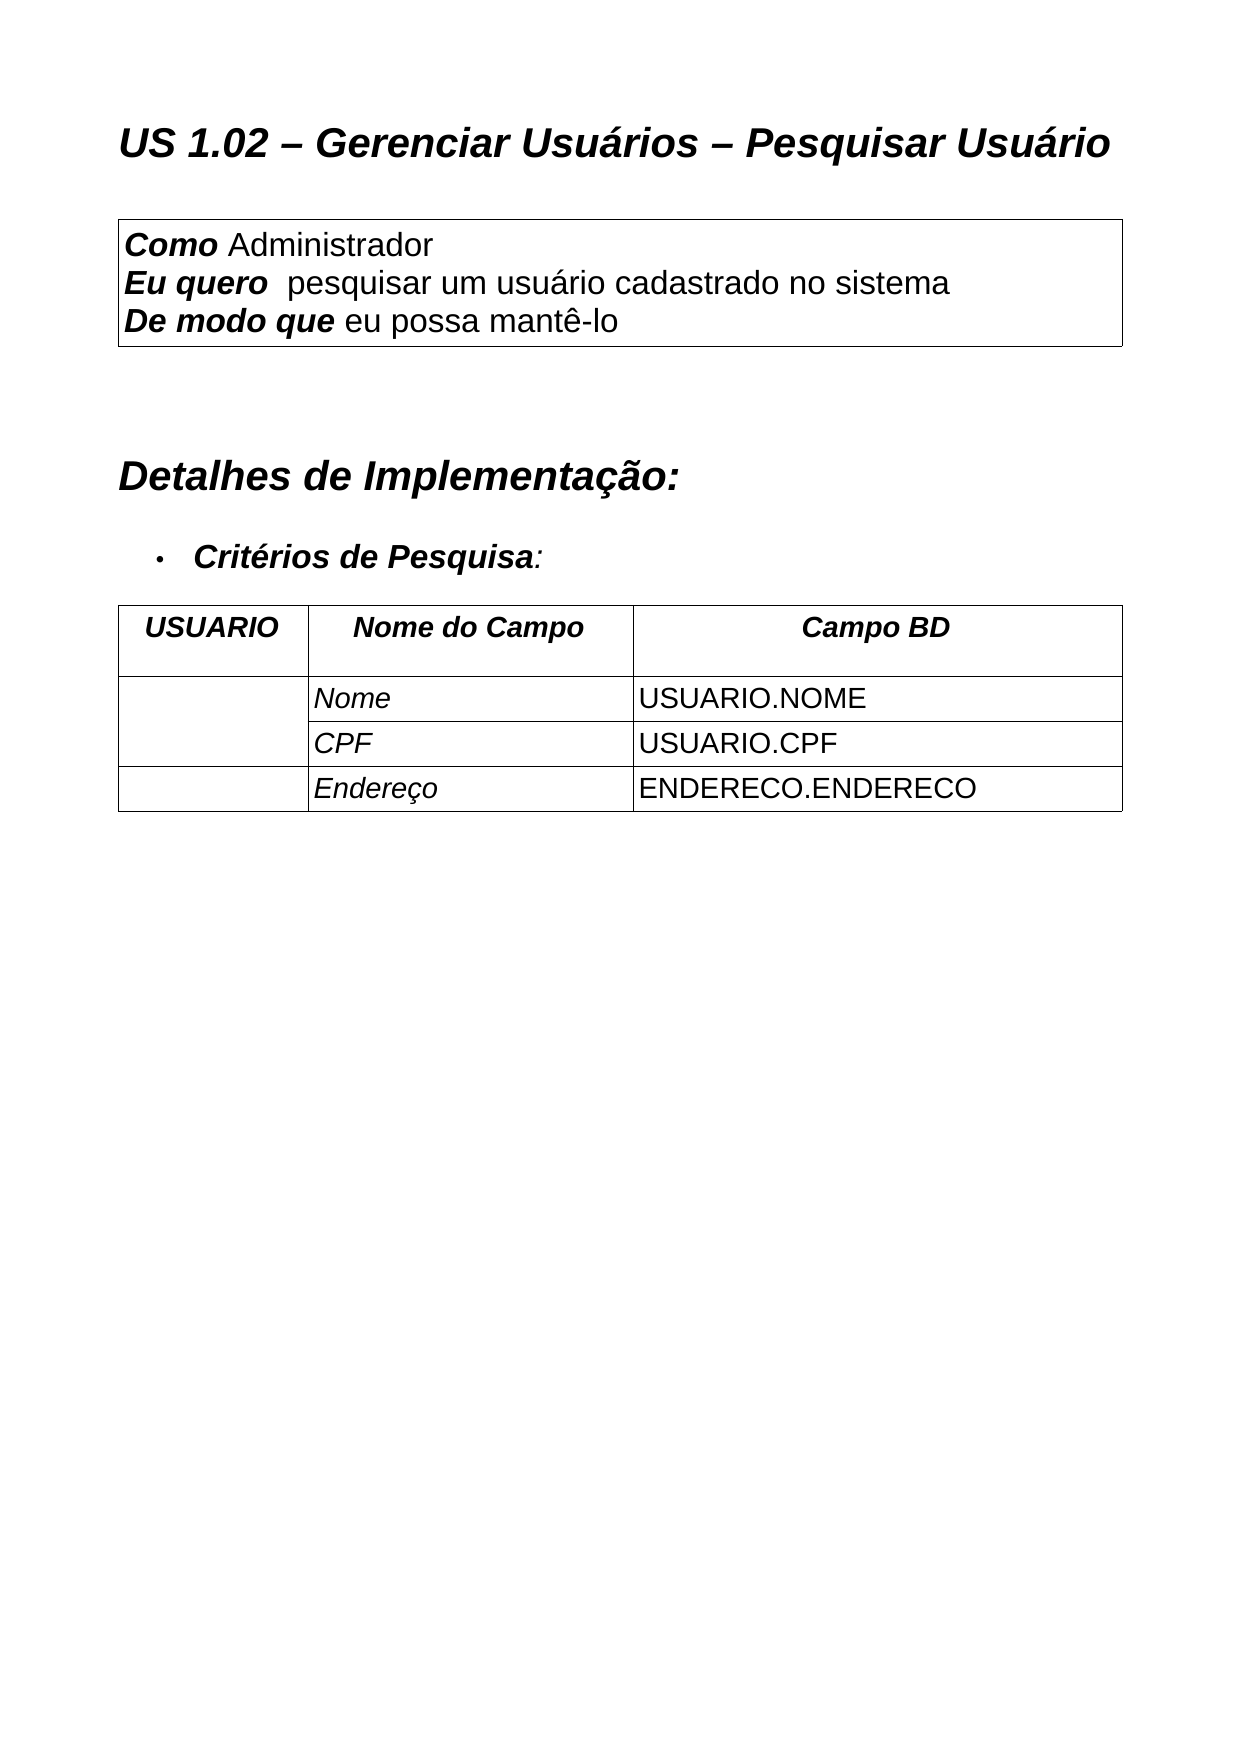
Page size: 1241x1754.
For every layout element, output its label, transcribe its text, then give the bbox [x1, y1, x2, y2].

text US 1.02 – Gerenciar Usuários – Pesquisar Usuário [118, 118, 1122, 166]
table_cell CPF [309, 722, 633, 766]
table_cell Nome [309, 677, 633, 721]
table_cell [119, 677, 308, 766]
table_cell [119, 767, 308, 811]
table_header Nome do Campo [309, 606, 633, 676]
table_cell USUARIO.CPF [634, 722, 1122, 766]
table_header USUARIO [119, 606, 308, 676]
list Critérios de Pesquisa: [156, 537, 1122, 605]
table_header Como Administrador Eu quero pesquisar um usuário cadastrado no sistema De modo que eu possa mantê-lo [119, 220, 1122, 346]
text Detalhes de Implementação: [118, 451, 1122, 499]
table_cell Endereço [309, 767, 633, 811]
table_cell USUARIO.NOME [634, 677, 1122, 721]
table_cell ENDERECO.ENDERECO [634, 767, 1122, 811]
table_header Campo BD [634, 606, 1122, 676]
